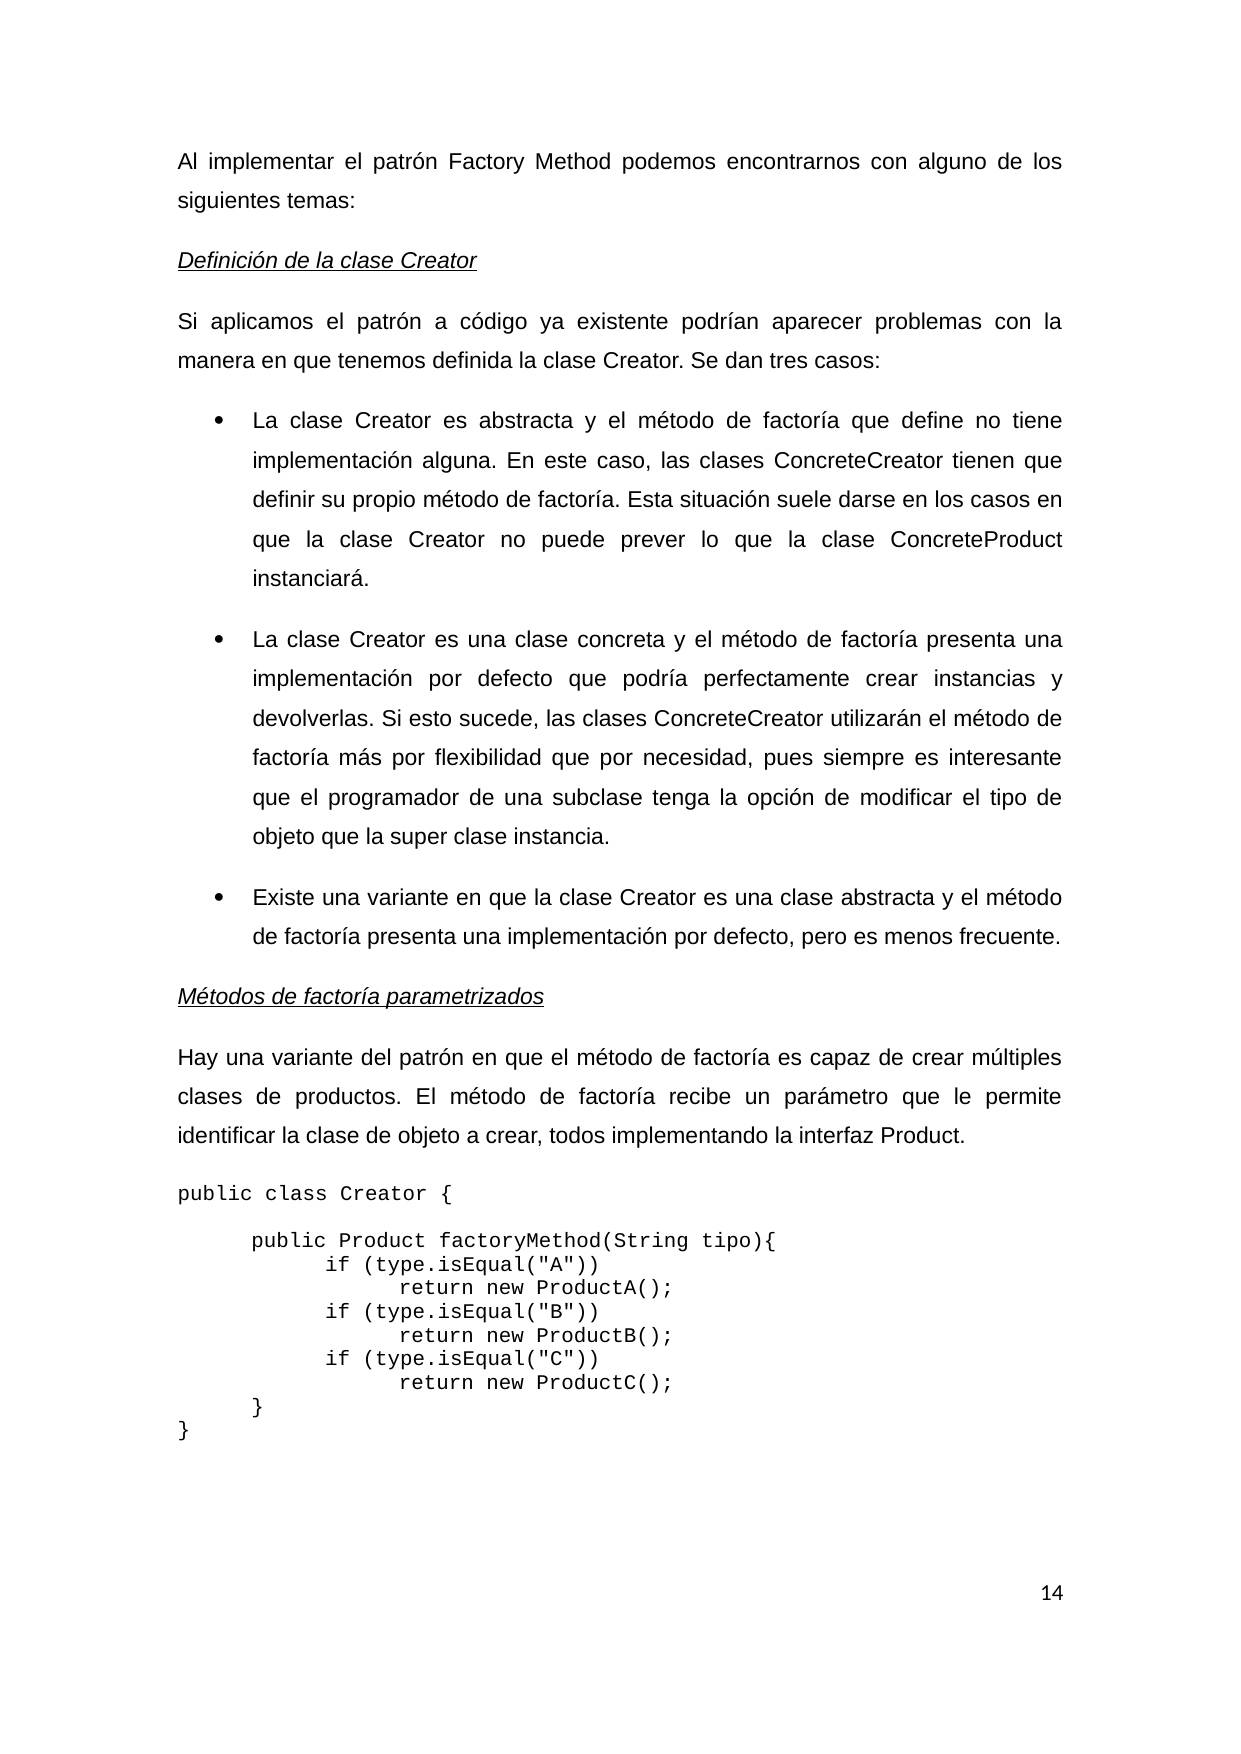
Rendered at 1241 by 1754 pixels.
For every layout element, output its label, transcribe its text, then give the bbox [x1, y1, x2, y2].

text Al implementar el patrón Factory Method podemos encontrarnos con alguno de los siguientes temas: [177, 148, 1063, 213]
text } [177, 1419, 1063, 1443]
text } [177, 1396, 1063, 1419]
text if (type.isEqual("A")) [177, 1254, 1063, 1277]
text Métodos de factoría parametrizados [177, 983, 1063, 1009]
text public Product factoryMethod(String tipo){ [177, 1230, 1063, 1254]
list La clase Creator es una clase concreta y el método de factoría presenta una implementación por defecto que podría perfectamente crear instancias y devolverlas. Si esto sucede, las clases ConcreteCreator utilizarán el método de factoría más por flexibilidad que por necesidad, pues siempre es interesante que el programador de una subclase tenga la opción de modificar el tipo de objeto que la super clase instancia. [215, 626, 1063, 849]
text Definición de la clase Creator [177, 247, 1063, 274]
text if (type.isEqual("B")) [177, 1301, 1063, 1325]
text Si aplicamos el patrón a código ya existente podrían aparecer problemas con la manera en que tenemos definida la clase Creator. Se dan tres casos: [177, 308, 1063, 373]
text return new ProductC(); [177, 1372, 1063, 1396]
text public class Creator { [177, 1183, 1063, 1206]
list La clase Creator es abstracta y el método de factoría que define no tiene implementación alguna. En este caso, las clases ConcreteCreator tienen que definir su propio método de factoría. Esta situación suele darse en los casos en que la clase Creator no puede prever lo que la clase ConcreteProduct instanciará. [215, 407, 1063, 592]
text if (type.isEqual("C")) [177, 1348, 1063, 1372]
text return new ProductA(); [177, 1277, 1063, 1301]
text return new ProductB(); [177, 1325, 1063, 1348]
text Hay una variante del patrón en que el método de factoría es capaz de crear múltiples clases de productos. El método de factoría recibe un parámetro que le permite identificar la clase de objeto a crear, todos implementando la interfaz Product. [177, 1043, 1063, 1149]
list Existe una variante en que la clase Creator es una clase abstracta y el método de factoría presenta una implementación por defecto, pero es menos frecuente. [215, 883, 1063, 949]
